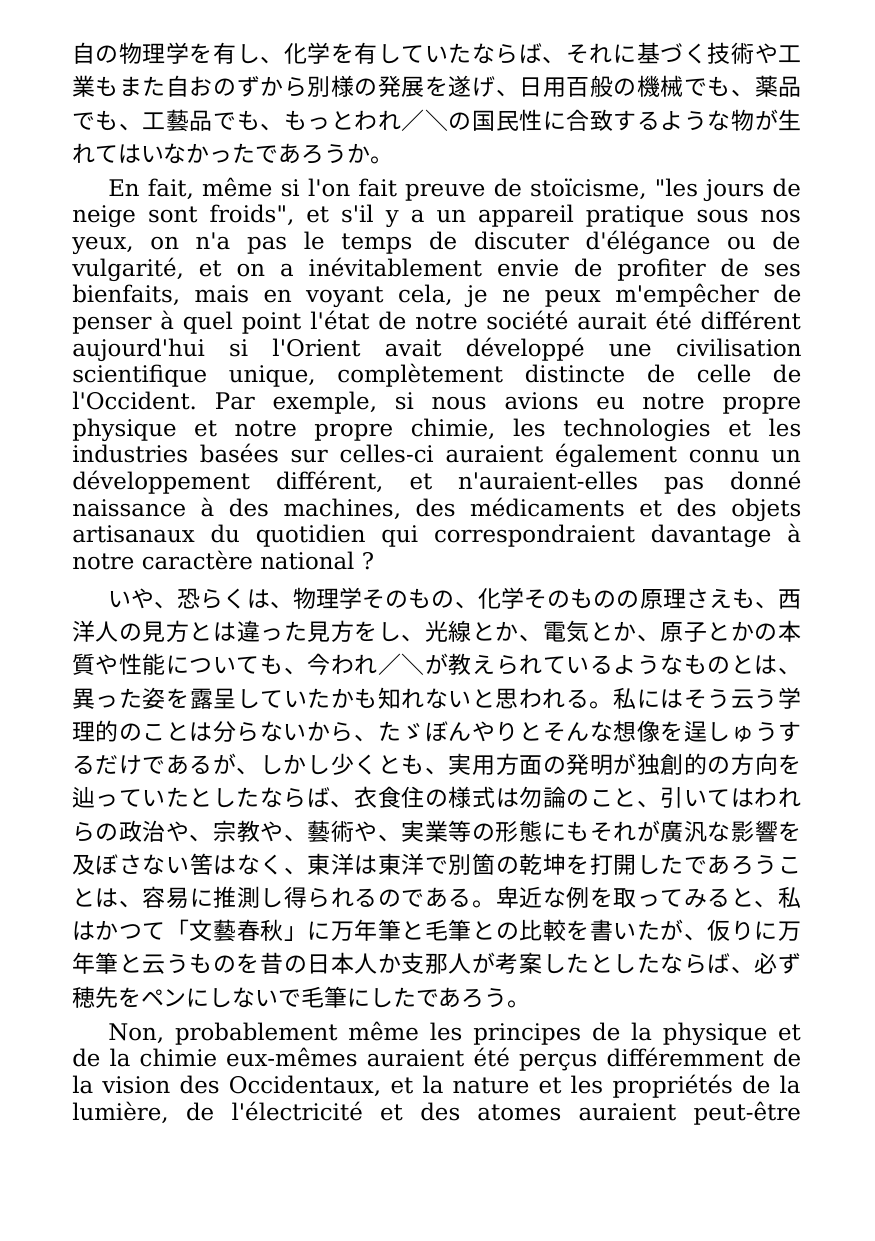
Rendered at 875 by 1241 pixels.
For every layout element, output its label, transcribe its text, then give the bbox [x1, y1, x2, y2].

text いや、恐らくは、物理学そのもの、化学そのものの原理さえも、西洋人の見方とは違った見方をし、光線とか、電気とか、原子とかの本質や性能についても、今われ／＼が教えられているようなものとは、異った姿を露呈していたかも知れないと思われる。私にはそう云う学理的のことは分らないから、たゞぼんやりとそんな想像を逞しゅうするだけであるが、しかし少くとも、実用方面の発明が独創的の方向を辿っていたとしたならば、衣食住の様式は勿論のこと、引いてはわれらの政治や、宗教や、藝術や、実業等の形態にもそれが廣汎な影響を及ぼさない筈はなく、東洋は東洋で別箇の乾坤を打開したであろうことは、容易に推測し得られるのである。卑近な例を取ってみると、私はかつて「文藝春秋」に万年筆と毛筆との比較を書いたが、仮りに万年筆と云うものを昔の日本人か支那人が考案したとしたならば、必ず穂先をペンにしないで毛筆にしたであろう。 [72, 581, 802, 1013]
text Non, probablement même les principes de la physique et de la chimie eux-mêmes auraient été perçus différemment de la vision des Occidentaux, et la nature et les propriétés de la lumière, de l'électricité et des atomes auraient peut-être [72, 1019, 802, 1125]
text En fait, même si l'on fait preuve de stoïcisme, "les jours de neige sont froids", et s'il y a un appareil pratique sous nos yeux, on n'a pas le temps de discuter d'élégance ou de vulgarité, et on a inévitablement envie de profiter de ses bienfaits, mais en voyant cela, je ne peux m'empêcher de penser à quel point l'état de notre société aurait été différent aujourd'hui si l'Orient avait développé une civilisation scientifique unique, complètement distincte de celle de l'Occident. Par exemple, si nous avions eu notre propre physique et notre propre chimie, les technologies et les industries basées sur celles-ci auraient également connu un développement différent, et n'auraient-elles pas donné naissance à des machines, des médicaments et des objets artisanaux du quotidien qui correspondraient davantage à notre caractère national ? [72, 175, 802, 575]
text 自の物理学を有し、化学を有していたならば、それに基づく技術や工業もまた自おのずから別様の発展を遂げ、日用百般の機械でも、薬品でも、工藝品でも、もっとわれ／＼の国民性に合致するような物が生れてはいなかったであろうか。 [72, 36, 802, 169]
